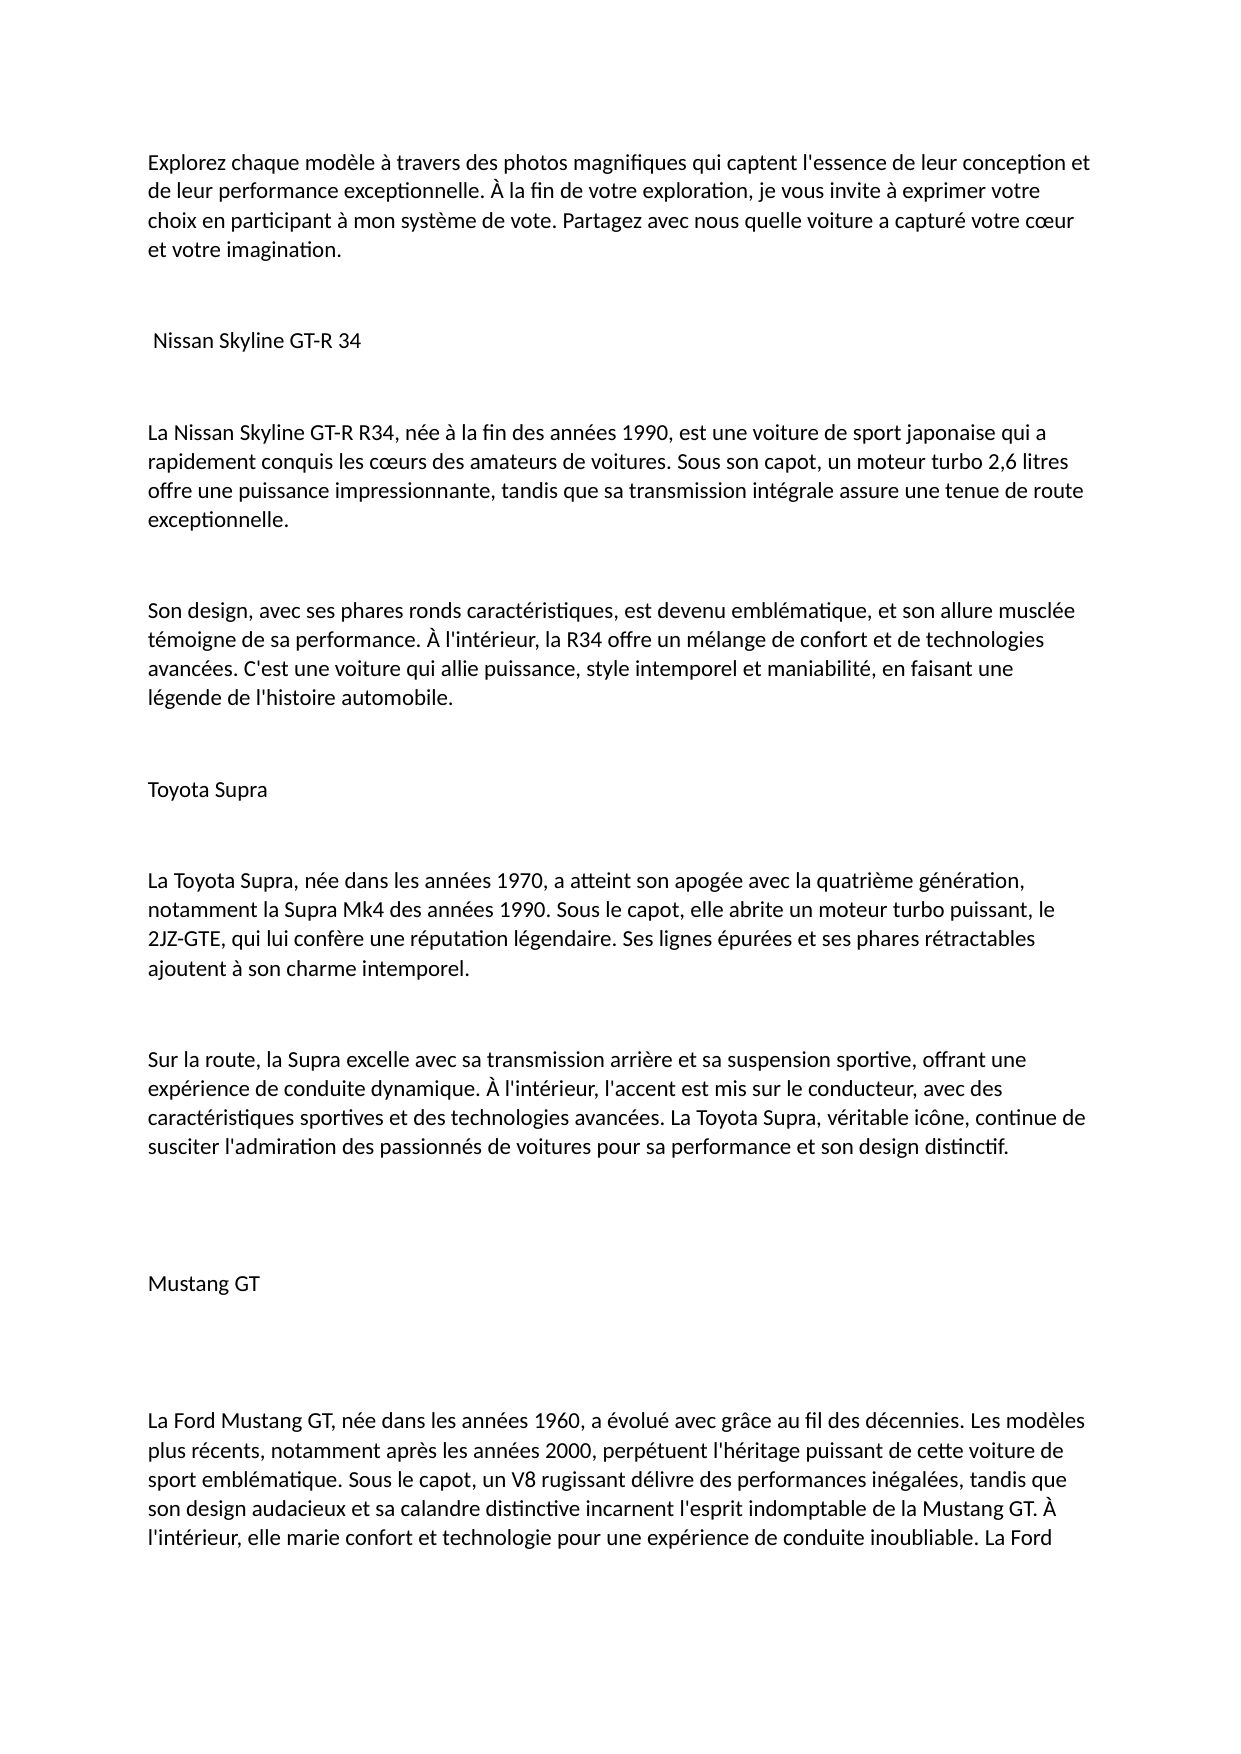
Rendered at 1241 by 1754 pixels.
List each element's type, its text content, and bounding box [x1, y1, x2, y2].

text Nissan Skyline GT-R 34 [148, 326, 1093, 354]
text La Nissan Skyline GT-R R34, née à la fin des années 1990, est une voiture de sport japonaise qui a rapidement conquis les cœurs des amateurs de voitures. Sous son capot, un moteur turbo 2,6 litres offre une puissance impressionnante, tandis que sa transmission intégrale assure une tenue de route exceptionnelle. [148, 418, 1093, 533]
text Explorez chaque modèle à travers des photos magnifiques qui captent l'essence de leur conception et de leur performance exceptionnelle. À la fin de votre exploration, je vous invite à exprimer votre choix en participant à mon système de vote. Partagez avec nous quelle voiture a capturé votre cœur et votre imagination. [148, 148, 1093, 263]
text Mustang GT [148, 1269, 1093, 1297]
text Sur la route, la Supra excelle avec sa transmission arrière et sa suspension sportive, offrant une expérience de conduite dynamique. À l'intérieur, l'accent est mis sur le conducteur, avec des caractéristiques sportives et des technologies avancées. La Toyota Supra, véritable icône, continue de susciter l'admiration des passionnés de voitures pour sa performance et son design distinctif. [148, 1045, 1093, 1160]
text La Ford Mustang GT, née dans les années 1960, a évolué avec grâce au fil des décennies. Les modèles plus récents, notamment après les années 2000, perpétuent l'héritage puissant de cette voiture de sport emblématique. Sous le capot, un V8 rugissant délivre des performances inégalées, tandis que son design audacieux et sa calandre distinctive incarnent l'esprit indomptable de la Mustang GT. À l'intérieur, elle marie confort et technologie pour une expérience de conduite inoubliable. La Ford [148, 1407, 1093, 1551]
text Son design, avec ses phares ronds caractéristiques, est devenu emblématique, et son allure musclée témoigne de sa performance. À l'intérieur, la R34 offre un mélange de confort et de technologies avancées. C'est une voiture qui allie puissance, style intemporel et maniabilité, en faisant une légende de l'histoire automobile. [148, 596, 1093, 712]
text La Toyota Supra, née dans les années 1970, a atteint son apogée avec la quatrième génération, notamment la Supra Mk4 des années 1990. Sous le capot, elle abrite un moteur turbo puissant, le 2JZ-GTE, qui lui confère une réputation légendaire. Ses lignes épurées et ses phares rétractables ajoutent à son charme intemporel. [148, 866, 1093, 982]
text Toyota Supra [148, 775, 1093, 803]
